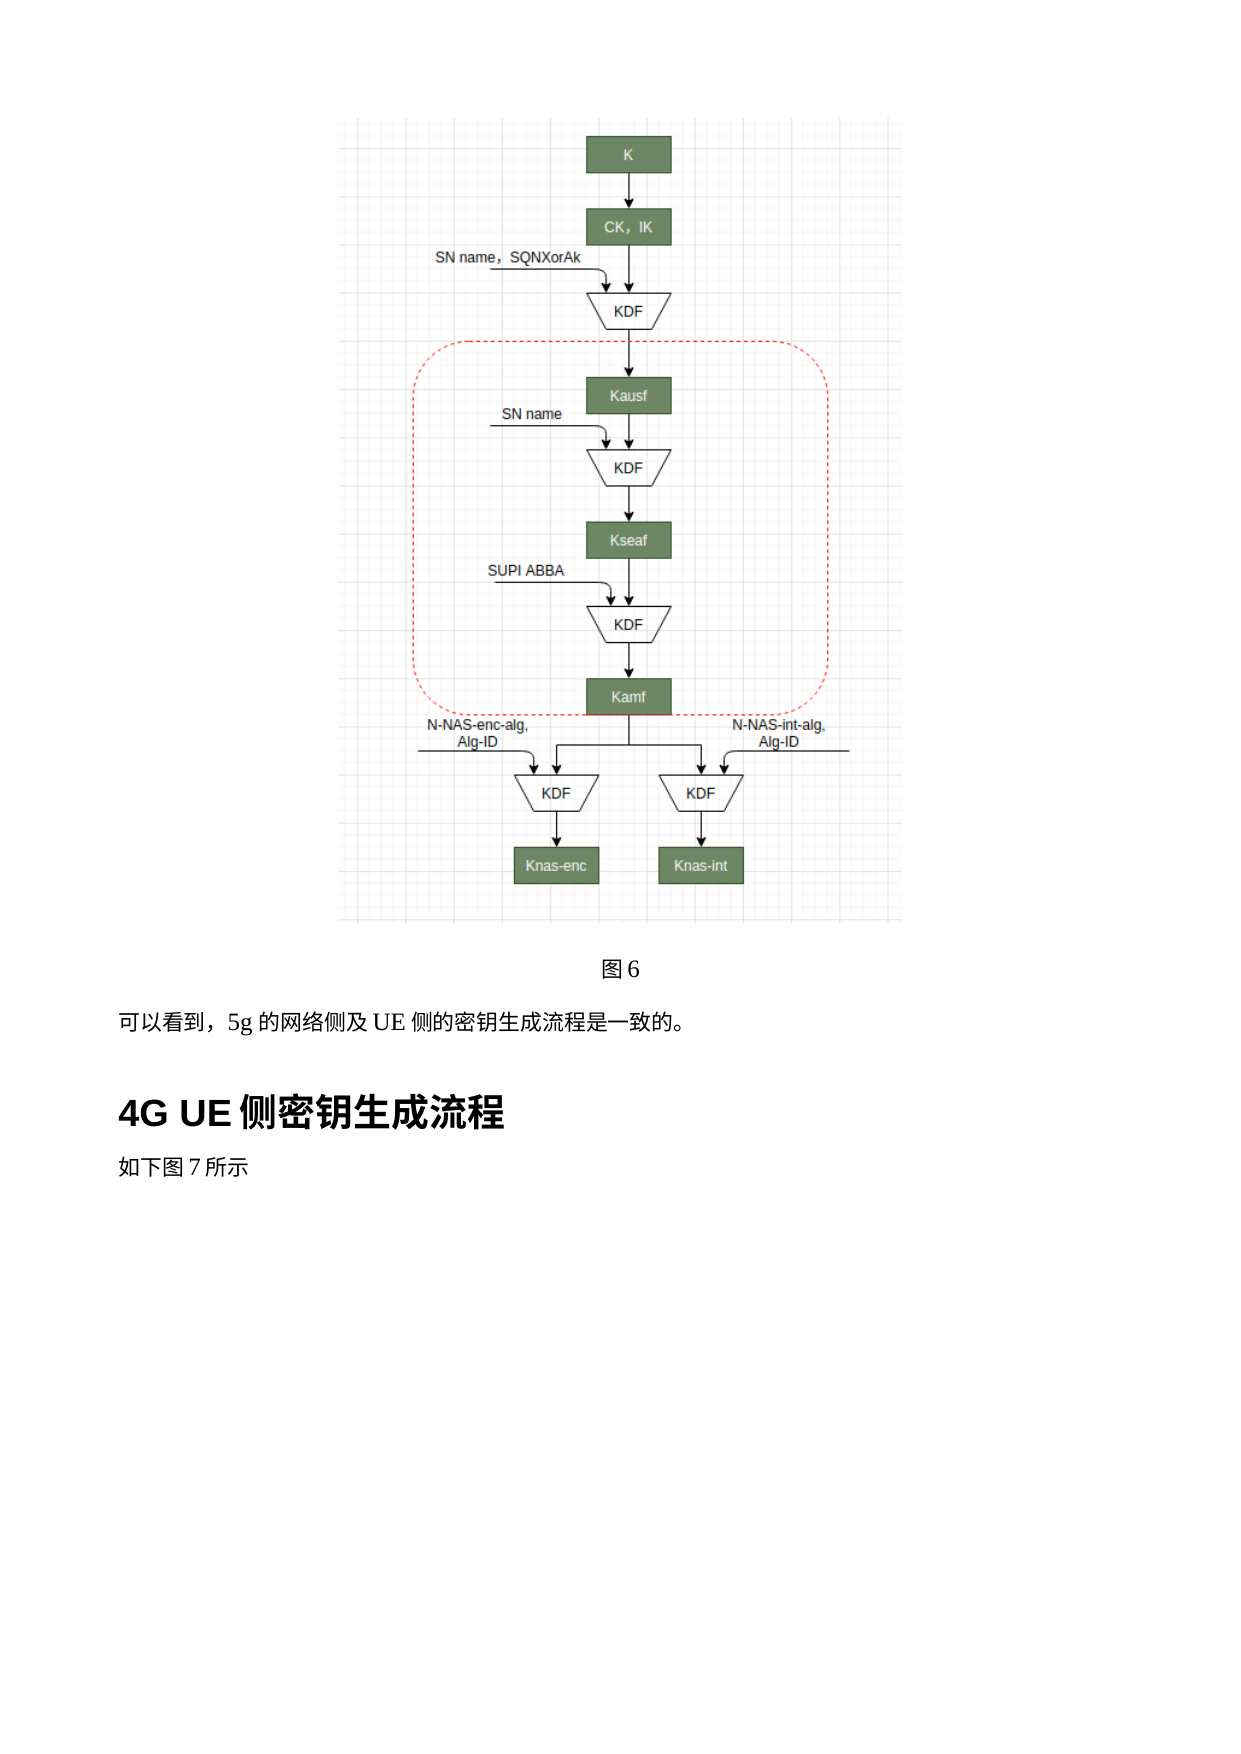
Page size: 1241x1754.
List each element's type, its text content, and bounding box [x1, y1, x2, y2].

subtitle 4G UE侧密钥生成流程 [118, 1082, 1122, 1137]
text 如下图7所示 [118, 1149, 1122, 1181]
text 图6 [118, 952, 1122, 984]
text 可以看到，5g 的网络侧及UE侧的密钥生成流程是一致的。 [118, 1005, 1122, 1036]
picture [338, 118, 902, 924]
